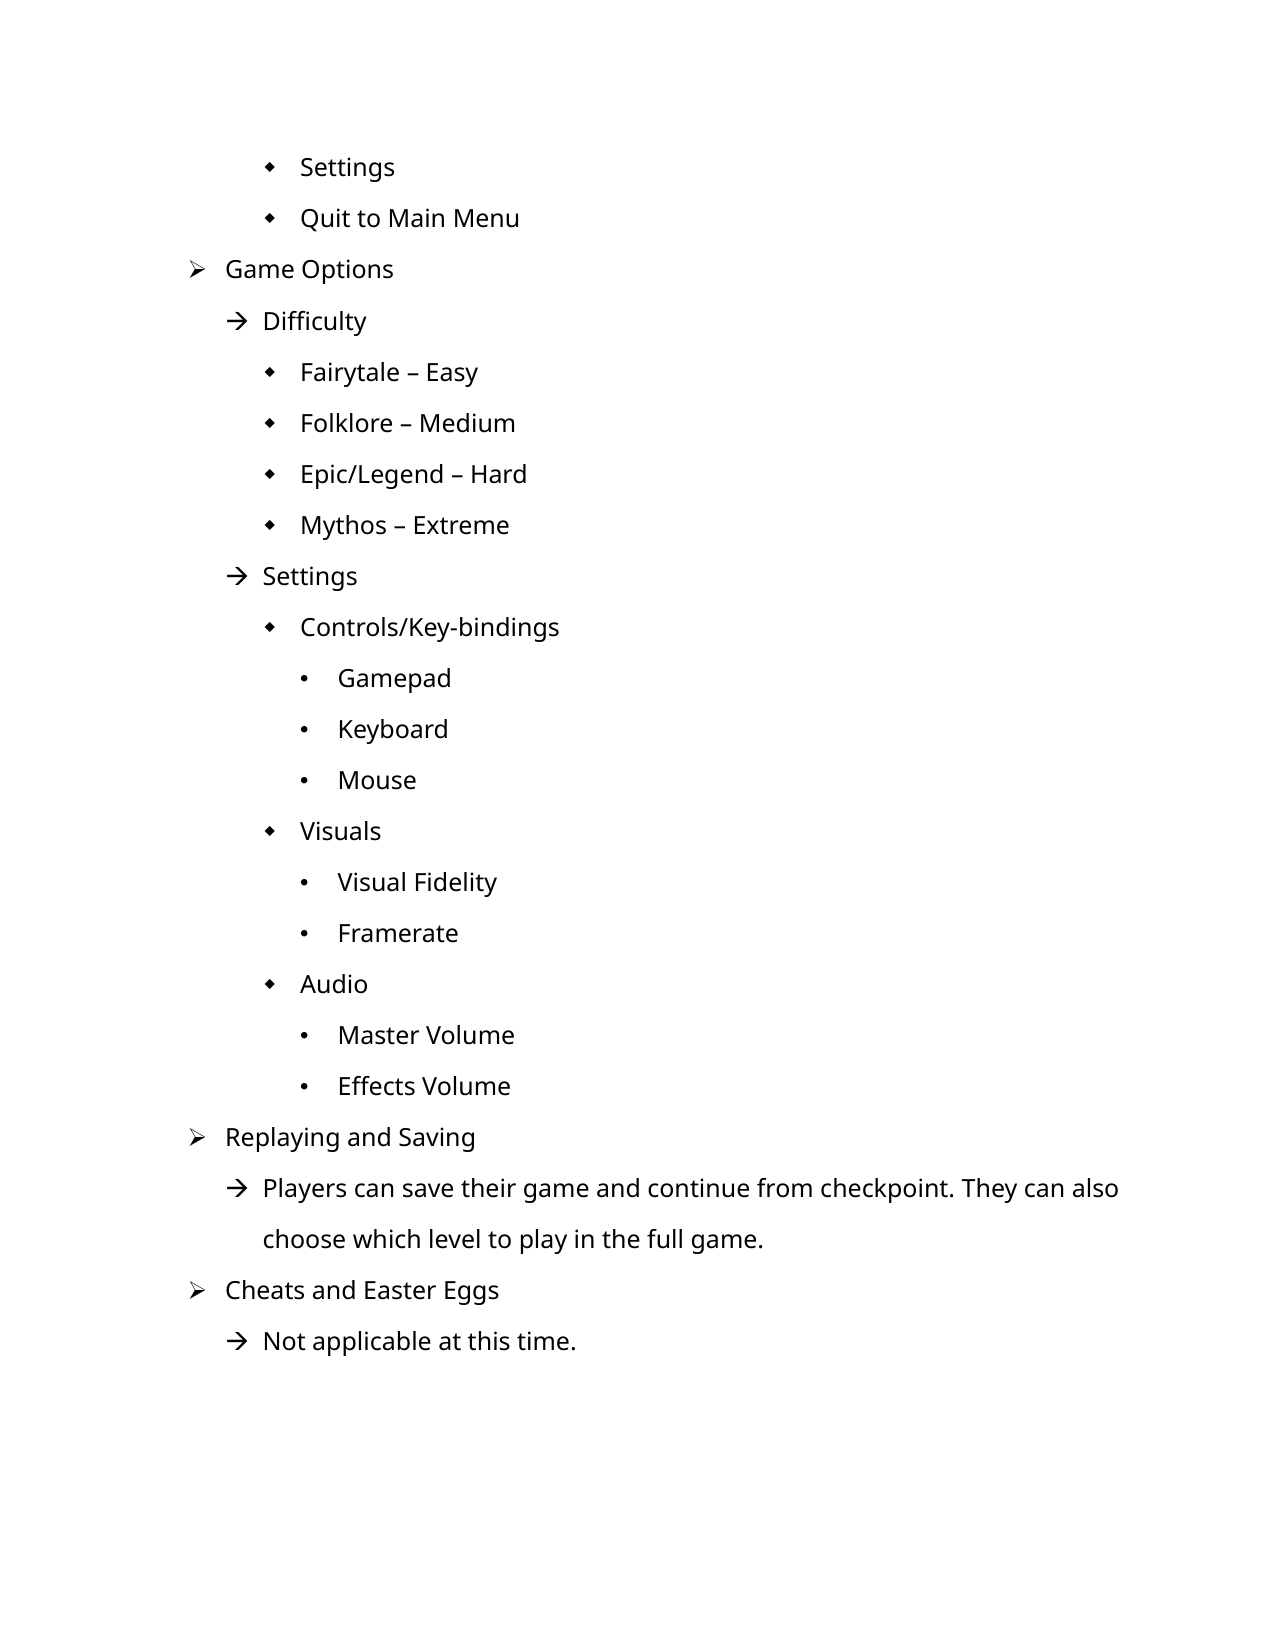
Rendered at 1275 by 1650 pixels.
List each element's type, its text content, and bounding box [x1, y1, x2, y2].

list Keyboard [300, 711, 1125, 746]
list Replaying and Saving [187, 1120, 1125, 1154]
list Controls/Key-bindings [262, 609, 1125, 643]
list Cheats and Easter Eggs [187, 1273, 1125, 1307]
list Settings [262, 150, 1125, 184]
list Folklore – Medium [262, 405, 1125, 439]
list Framerate [300, 916, 1125, 950]
list Master Volume [300, 1018, 1125, 1052]
list Epic/Legend – Hard [262, 456, 1125, 490]
list Not applicable at this time. [225, 1324, 1125, 1358]
list Difficulty [225, 303, 1125, 337]
list Gamepad [300, 660, 1125, 694]
list Effects Volume [300, 1069, 1125, 1103]
list Quit to Main Menu [262, 201, 1125, 235]
list Mythos – Extreme [262, 507, 1125, 541]
list Game Options [187, 252, 1125, 286]
list Audio [262, 967, 1125, 1001]
list Visual Fidelity [300, 864, 1125, 899]
list Visuals [262, 813, 1125, 848]
list Mouse [300, 762, 1125, 797]
list Settings [225, 558, 1125, 592]
list Fairytale – Easy [262, 354, 1125, 388]
list Players can save their game and continue from checkpoint. They can also choose which level to play in the full game. [225, 1171, 1125, 1256]
